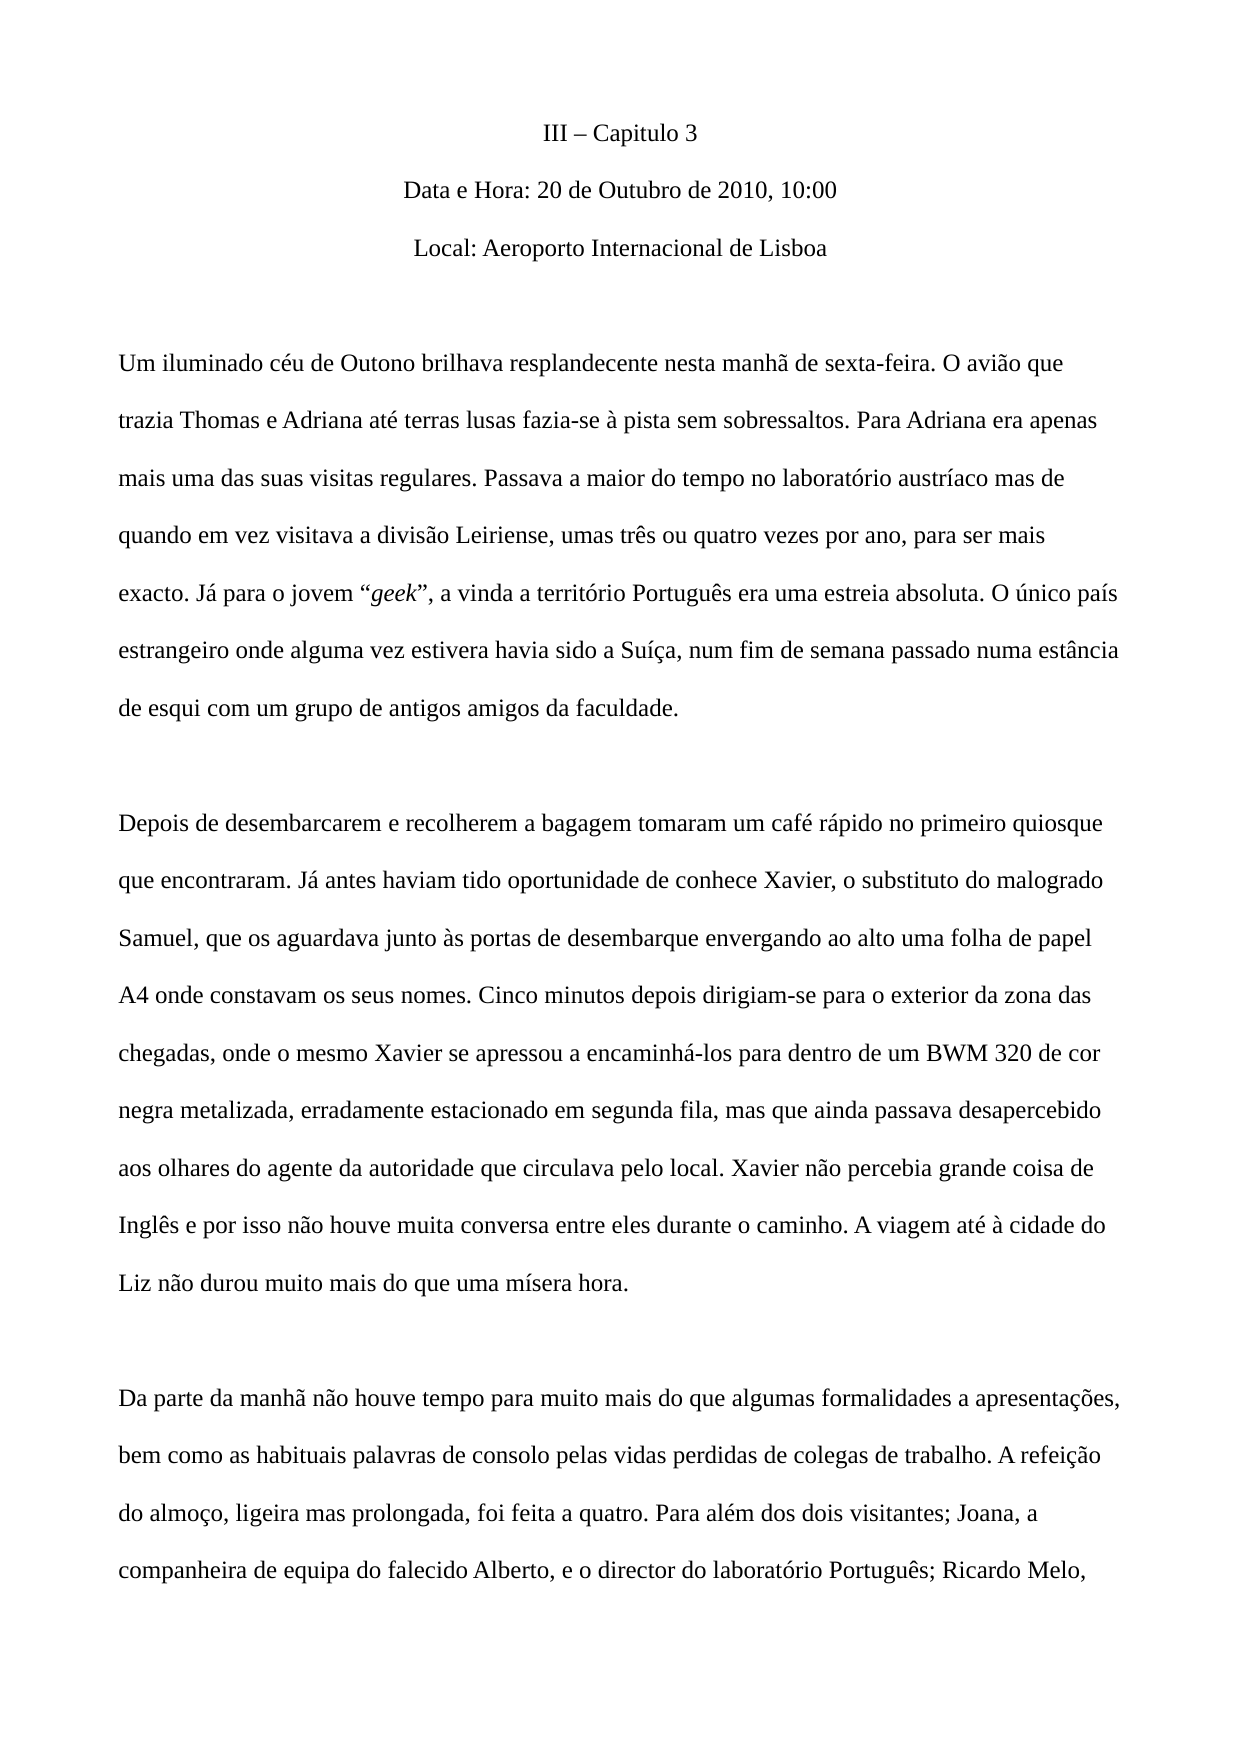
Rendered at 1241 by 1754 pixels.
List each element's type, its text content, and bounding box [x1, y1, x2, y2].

text III – Capitulo 3 [118, 118, 1122, 147]
text Local: Aeroporto Internacional de Lisboa [118, 233, 1122, 319]
text Depois de desembarcarem e recolherem a bagagem tomaram um café rápido no primeiro quiosque que encontraram. Já antes haviam tido oportunidade de conhece Xavier, o substituto do malogrado Samuel, que os aguardava junto às portas de desembarque envergando ao alto uma folha de papel A4 onde constavam os seus nomes. Cinco minutos depois dirigiam-se para o exterior da zona das chegadas, onde o mesmo Xavier se apressou a encaminhá-los para dentro de um BWM 320 de cor negra metalizada, erradamente estacionado em segunda fila, mas que ainda passava desapercebido aos olhares do agente da autoridade que circulava pelo local. Xavier não percebia grande coisa de Inglês e por isso não houve muita conversa entre eles durante o caminho. A viagem até à cidade do Liz não durou muito mais do que uma mísera hora. [118, 808, 1122, 1297]
text Data e Hora: 20 de Outubro de 2010, 10:00 [118, 176, 1122, 204]
text Um iluminado céu de Outono brilhava resplandecente nesta manhã de sexta-feira. O avião que trazia Thomas e Adriana até terras lusas fazia-se à pista sem sobressaltos. Para Adriana era apenas mais uma das suas visitas regulares. Passava a maior do tempo no laboratório austríaco mas de quando em vez visitava a divisão Leiriense, umas três ou quatro vezes por ano, para ser mais exacto. Já para o jovem “geek”, a vinda a território Português era uma estreia absoluta. O único país estrangeiro onde alguma vez estivera havia sido a Suíça, num fim de semana passado numa estância de esqui com um grupo de antigos amigos da faculdade. [118, 348, 1122, 722]
text Da parte da manhã não houve tempo para muito mais do que algumas formalidades a apresentações, bem como as habituais palavras de consolo pelas vidas perdidas de colegas de trabalho. A refeição do almoço, ligeira mas prolongada, foi feita a quatro. Para além dos dois visitantes; Joana, a companheira de equipa do falecido Alberto, e o director do laboratório Português; Ricardo Melo, [118, 1383, 1122, 1584]
